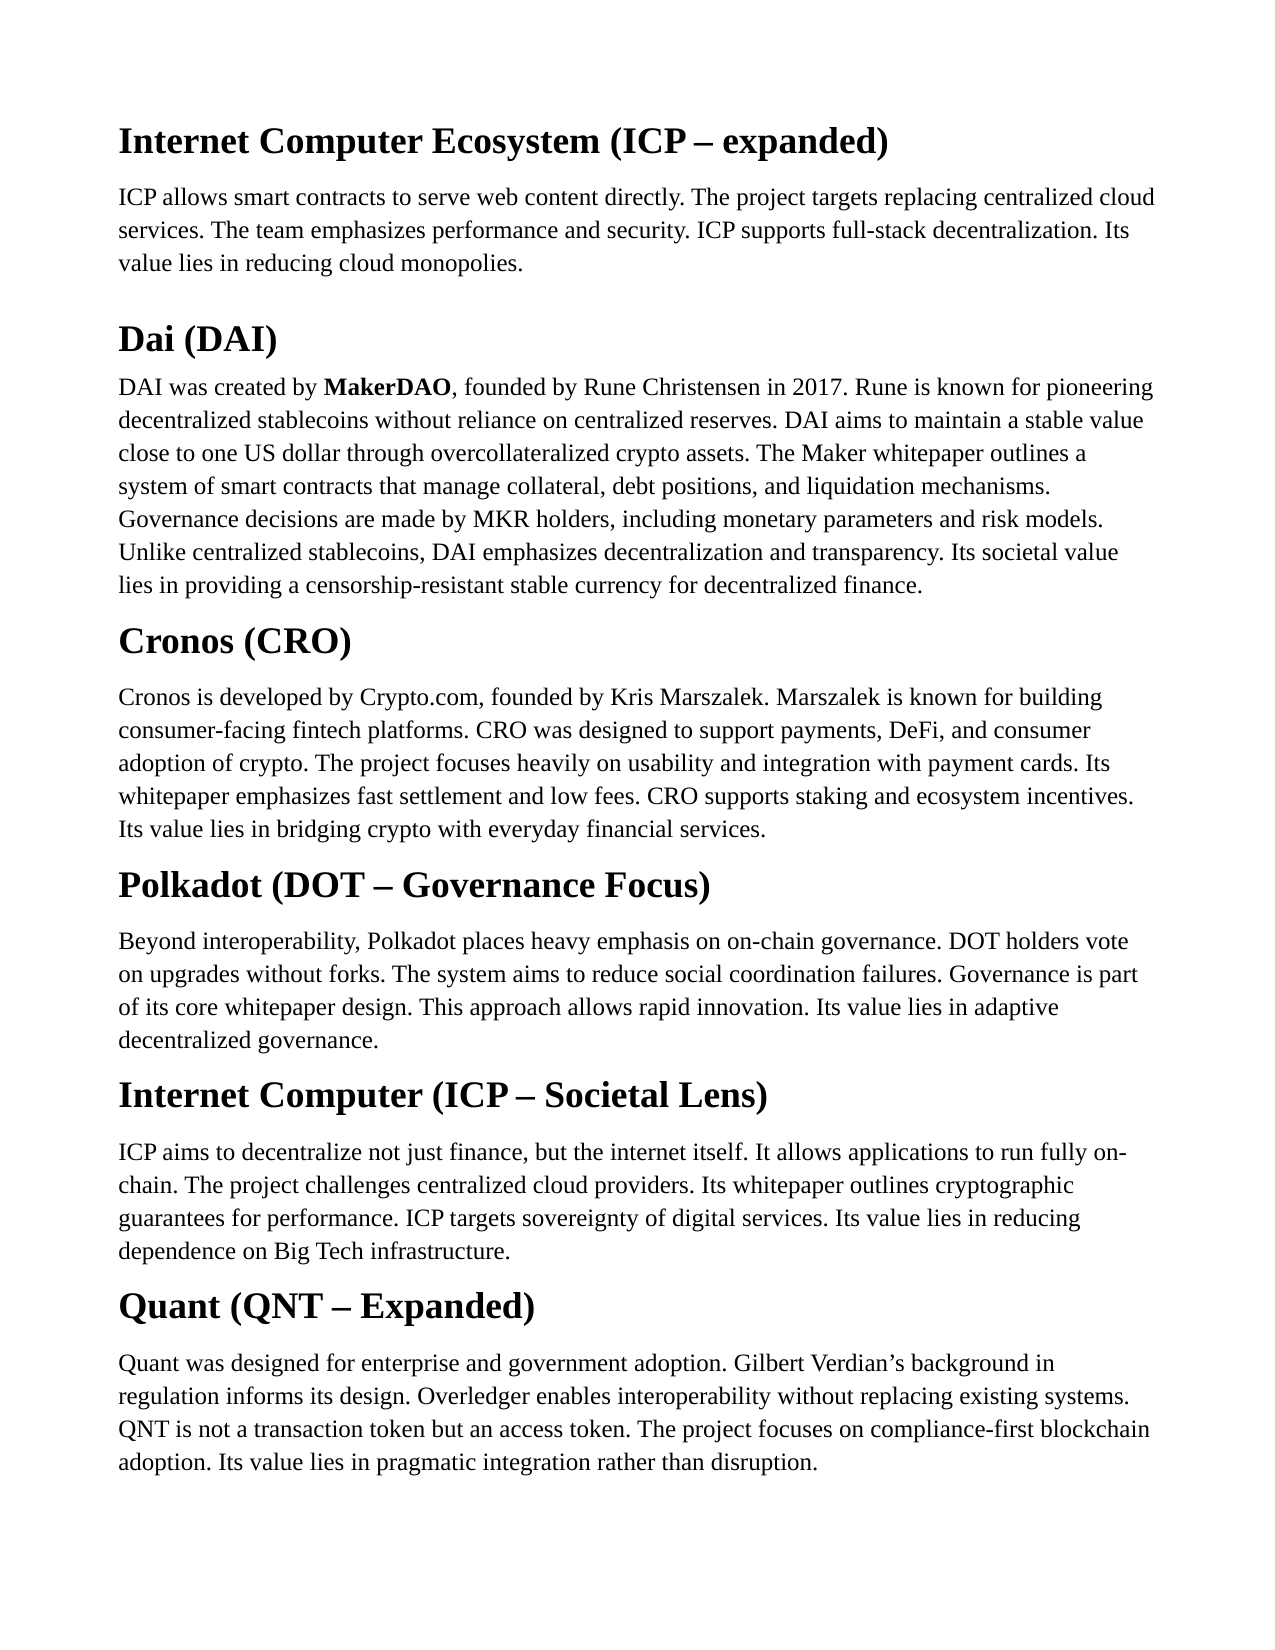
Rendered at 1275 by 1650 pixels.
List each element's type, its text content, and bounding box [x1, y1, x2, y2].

text DAI was created by MakerDAO, founded by Rune Christensen in 2017. Rune is known for pioneering decentralized stablecoins without reliance on centralized reserves. DAI aims to maintain a stable value close to one US dollar through overcollateralized crypto assets. The Maker whitepaper outlines a system of smart contracts that manage collateral, debt positions, and liquidation mechanisms. Governance decisions are made by MKR holders, including monetary parameters and risk models. Unlike centralized stablecoins, DAI emphasizes decentralization and transparency. Its societal value lies in providing a censorship-resistant stable currency for decentralized finance. [118, 372, 1157, 599]
subtitle Internet Computer Ecosystem (ICP – expanded) [118, 118, 1157, 161]
text ICP allows smart contracts to serve web content directly. The project targets replacing centralized cloud services. The team emphasizes performance and security. ICP supports full-stack decentralization. Its value lies in reducing cloud monopolies. [118, 182, 1157, 277]
text Cronos is developed by Crypto.com, founded by Kris Marszalek. Marszalek is known for building consumer-facing fintech platforms. CRO was designed to support payments, DeFi, and consumer adoption of crypto. The project focuses heavily on usability and integration with payment cards. Its whitepaper emphasizes fast settlement and low fees. CRO supports staking and ecosystem incentives. Its value lies in bridging crypto with everyday financial services. [118, 682, 1157, 843]
subtitle Dai (DAI) [118, 317, 1157, 360]
subtitle Internet Computer (ICP – Societal Lens) [118, 1073, 1157, 1116]
subtitle Quant (QNT – Expanded) [118, 1284, 1157, 1327]
subtitle Cronos (CRO) [118, 618, 1157, 661]
text Beyond interoperability, Polkadot places heavy emphasis on on-chain governance. DOT holders vote on upgrades without forks. The system aims to reduce social coordination failures. Governance is part of its core whitepaper design. This approach allows rapid innovation. Its value lies in adaptive decentralized governance. [118, 926, 1157, 1054]
text ICP aims to decentralize not just finance, but the internet itself. It allows applications to run fully on-chain. The project challenges centralized cloud providers. Its whitepaper outlines cryptographic guarantees for performance. ICP targets sovereignty of digital services. Its value lies in reducing dependence on Big Tech infrastructure. [118, 1137, 1157, 1265]
subtitle Polkadot (DOT – Governance Focus) [118, 862, 1157, 905]
text Quant was designed for enterprise and government adoption. Gilbert Verdian’s background in regulation informs its design. Overledger enables interoperability without replacing existing systems. QNT is not a transaction token but an access token. The project focuses on compliance-first blockchain adoption. Its value lies in pragmatic integration rather than disruption. [118, 1348, 1157, 1476]
